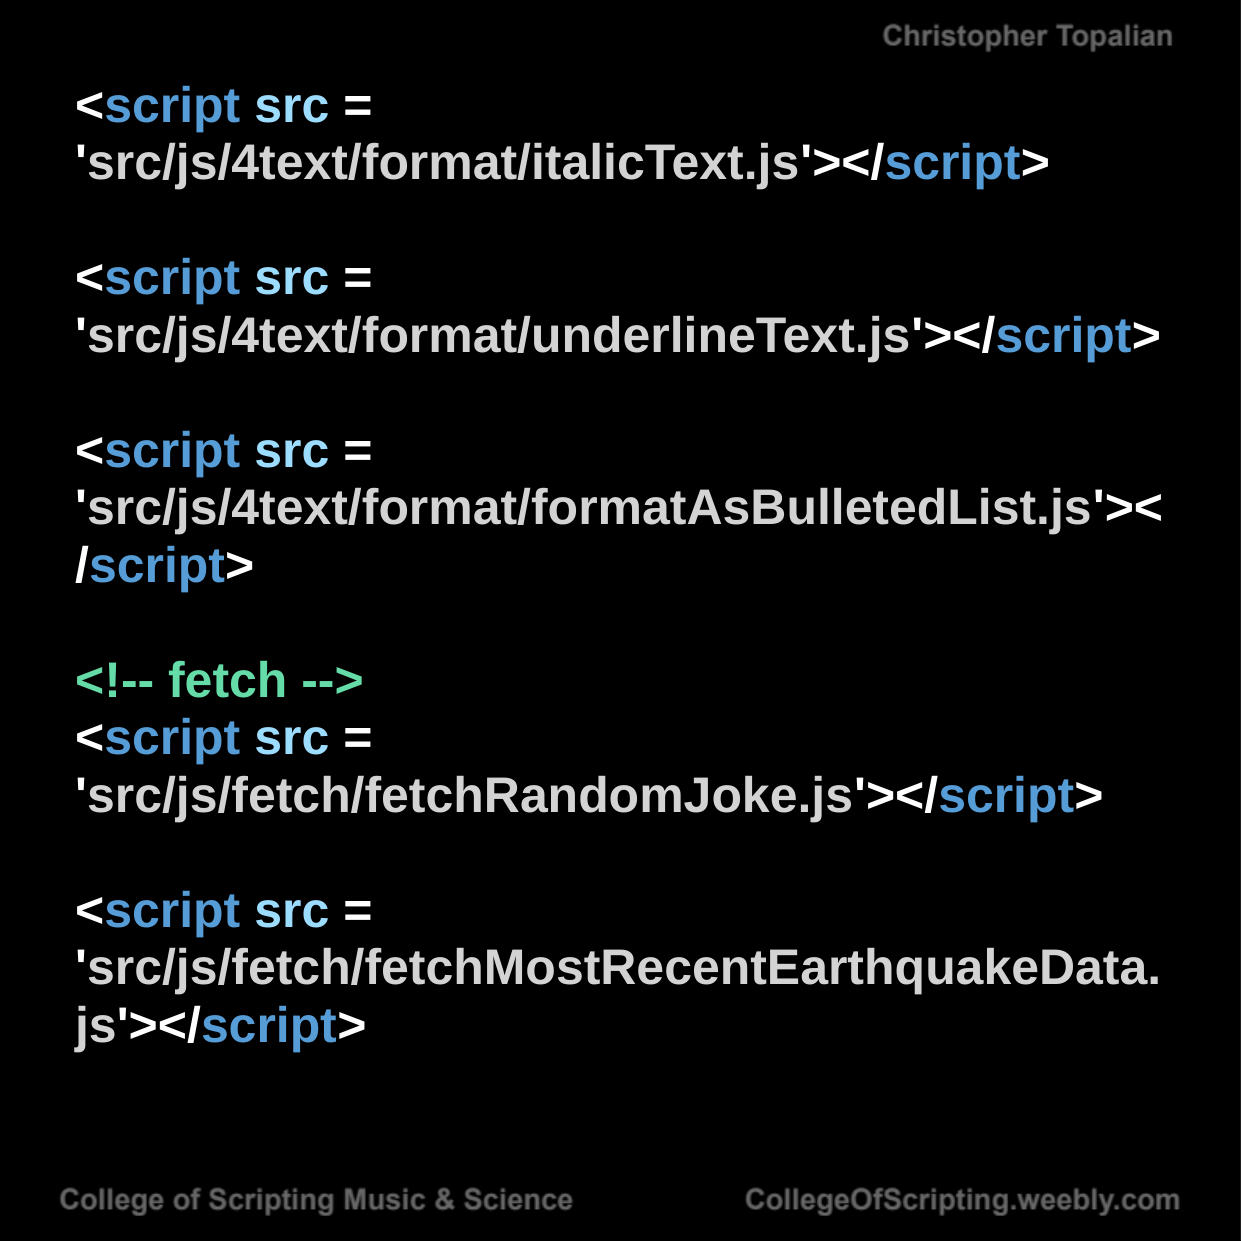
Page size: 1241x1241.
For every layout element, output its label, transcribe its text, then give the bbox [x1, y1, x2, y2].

text <script src = 'src/js/4text/format/formatAsBulletedList.js'></script> [75, 420, 1166, 592]
text <!-- fetch --> [75, 650, 1166, 707]
text <script src = 'src/js/4text/format/italicText.js'></script> [75, 75, 1166, 190]
text <script src = 'src/js/fetch/fetchMostRecentEarthquakeData.js'></script> [75, 880, 1166, 1052]
text <script src = 'src/js/4text/format/underlineText.js'></script> [75, 247, 1166, 362]
text <script src = 'src/js/fetch/fetchRandomJoke.js'></script> [75, 707, 1166, 822]
